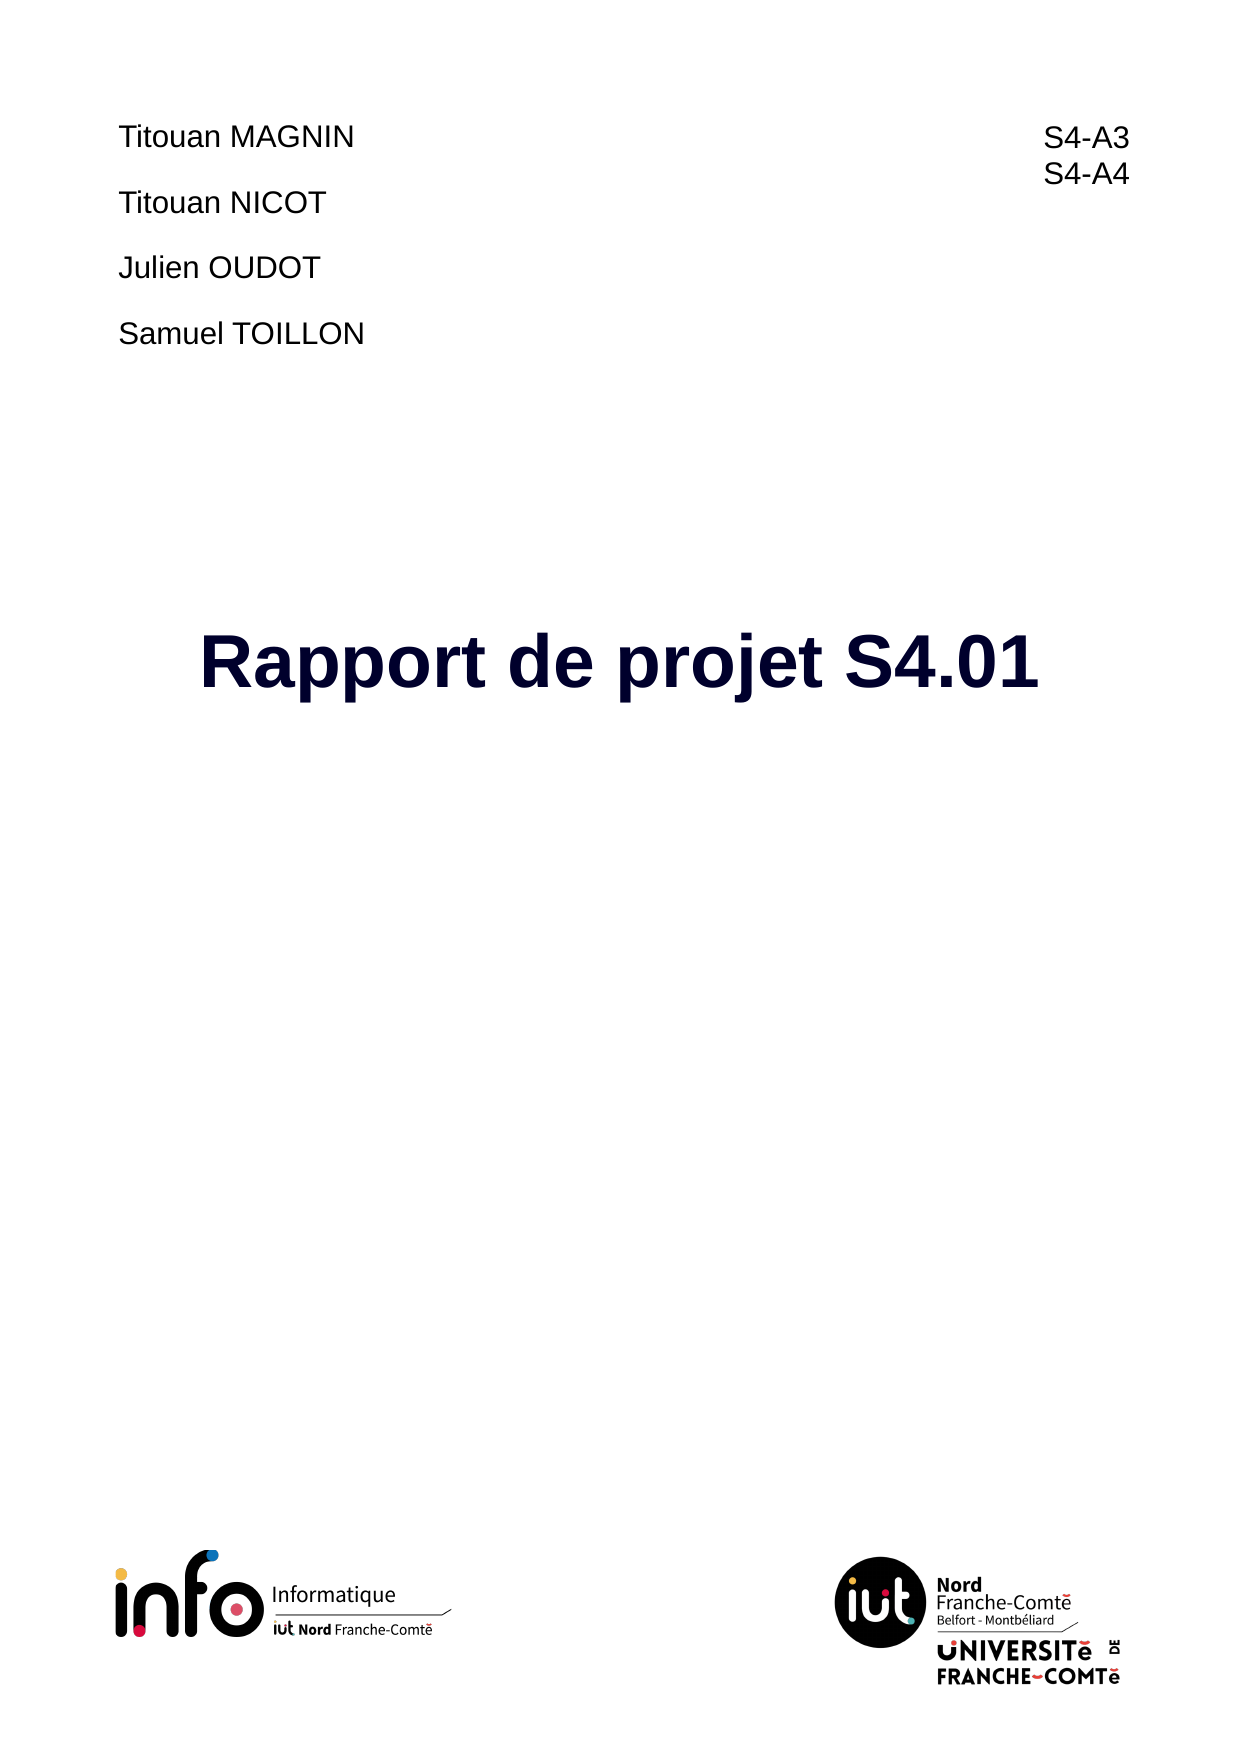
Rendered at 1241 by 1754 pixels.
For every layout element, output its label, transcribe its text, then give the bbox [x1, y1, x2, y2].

text Samuel TOILLON [118, 315, 1122, 351]
text Titouan MAGNIN [118, 118, 1122, 154]
picture [826, 1542, 1128, 1699]
text Julien OUDOT [118, 249, 1122, 285]
title Rapport de projet S4.01 [118, 617, 1122, 703]
picture [115, 1550, 452, 1637]
text Titouan NICOT [118, 184, 1122, 220]
